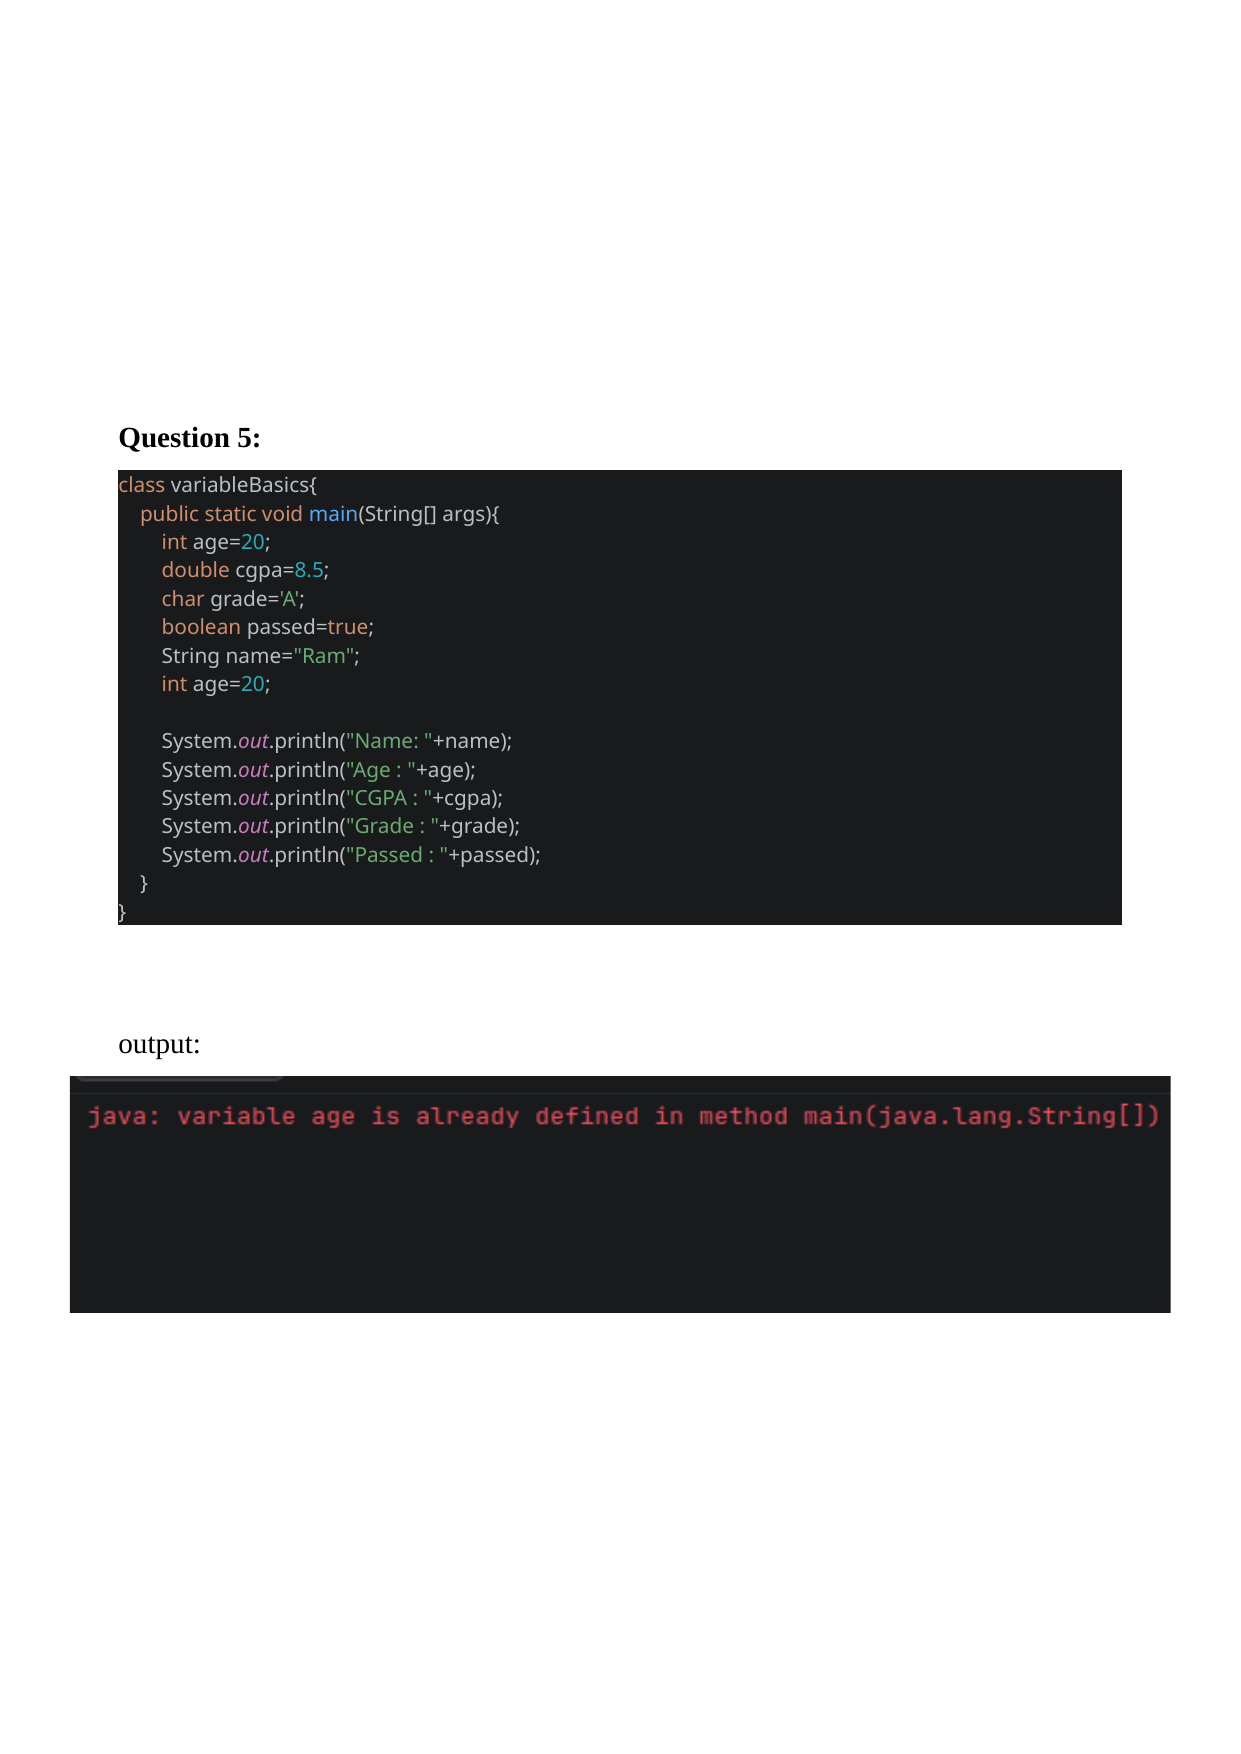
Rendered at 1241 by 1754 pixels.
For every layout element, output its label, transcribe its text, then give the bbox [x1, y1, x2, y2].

text Question 5: [118, 420, 1122, 453]
text class variableBasics{ public static void main(String[] args){ int age=20; double cgpa=8.5; char grade='A'; boolean passed=true; String name="Ram"; int age=20; System.out.println("Name: "+name); System.out.println("Age : "+age); System.out.println("CGPA : "+cgpa); System.out.println("Grade : "+grade); System.out.println("Passed : "+passed); } } [118, 470, 1122, 925]
picture [69, 1076, 1171, 1313]
text output: [118, 1026, 1122, 1059]
